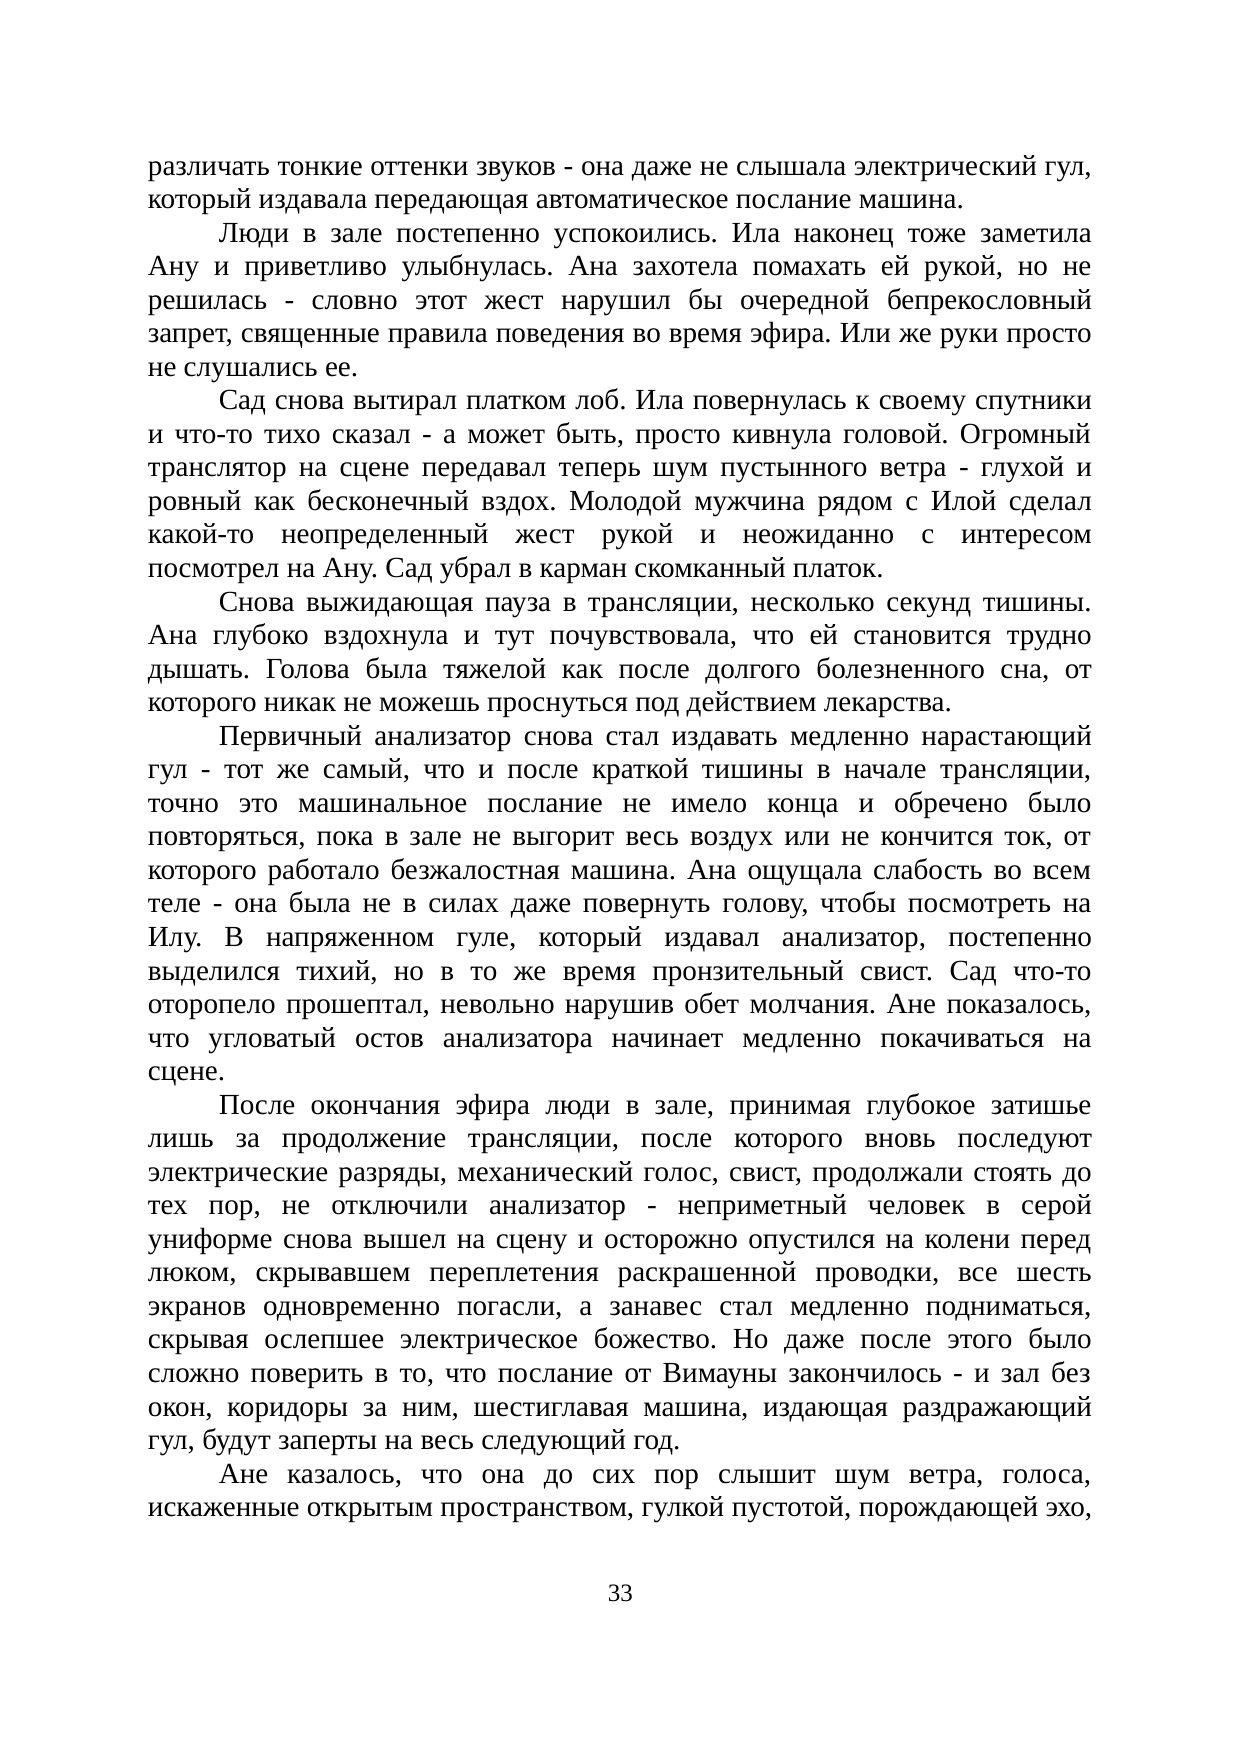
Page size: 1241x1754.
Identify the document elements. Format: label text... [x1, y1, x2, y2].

text Снова выжидающая пауза в трансляции, несколько секунд тишины. Ана глубоко вздохнула и тут почувствовала, что ей становится трудно дышать. Голова была тяжелой как после долгого болезненного сна, от которого никак не можешь проснуться под действием лекарства. [148, 584, 1093, 718]
text Люди в зале постепенно успокоились. Ила наконец тоже заметила Ану и приветливо улыбнулась. Ана захотела помахать ей рукой, но не решилась - словно этот жест нарушил бы очередной бепрекословный запрет, священные правила поведения во время эфира. Или же руки просто не слушались ее. [148, 215, 1093, 382]
text Ане казалось, что она до сих пор слышит шум ветра, голоса, искаженные открытым пространством, гулкой пустотой, порождающей эхо, [148, 1456, 1093, 1523]
text Сад снова вытирал платком лоб. Ила повернулась к своему спутники и что-то тихо сказал - а может быть, просто кивнула головой. Огромный транслятор на сцене передавал теперь шум пустынного ветра - глухой и ровный как бесконечный вздох. Молодой мужчина рядом с Илой сделал какой-то неопределенный жест рукой и неожиданно с интересом посмотрел на Ану. Сад убрал в карман скомканный платок. [148, 382, 1093, 584]
text Первичный анализатор снова стал издавать медленно нарастающий гул - тот же самый, что и после краткой тишины в начале трансляции, точно это машинальное послание не имело конца и обречено было повторяться, пока в зале не выгорит весь воздух или не кончится ток, от которого работало безжалостная машина. Ана ощущала слабость во всем теле - она была не в силах даже повернуть голову, чтобы посмотреть на Илу. В напряженном гуле, который издавал анализатор, постепенно выделился тихий, но в то же время пронзительный свист. Сад что-то оторопело прошептал, невольно нарушив обет молчания. Ане показалось, что угловатый остов анализатора начинает медленно покачиваться на сцене. [148, 718, 1093, 1087]
text различать тонкие оттенки звуков - она даже не слышала электрический гул, который издавала передающая автоматическое послание машина. [148, 148, 1093, 215]
text После окончания эфира люди в зале, принимая глубокое затишье лишь за продолжение трансляции, после которого вновь последуют электрические разряды, механический голос, свист, продолжали стоять до тех пор, не отключили анализатор - неприметный человек в серой униформе снова вышел на сцену и осторожно опустился на колени перед люком, скрывавшем переплетения раскрашенной проводки, все шесть экранов одновременно погасли, а занавес стал медленно подниматься, скрывая ослепшее электрическое божество. Но даже после этого было сложно поверить в то, что послание от Вимауны закончилось - и зал без окон, коридоры за ним, шестиглавая машина, издающая раздражающий гул, будут заперты на весь следующий год. [148, 1087, 1093, 1456]
